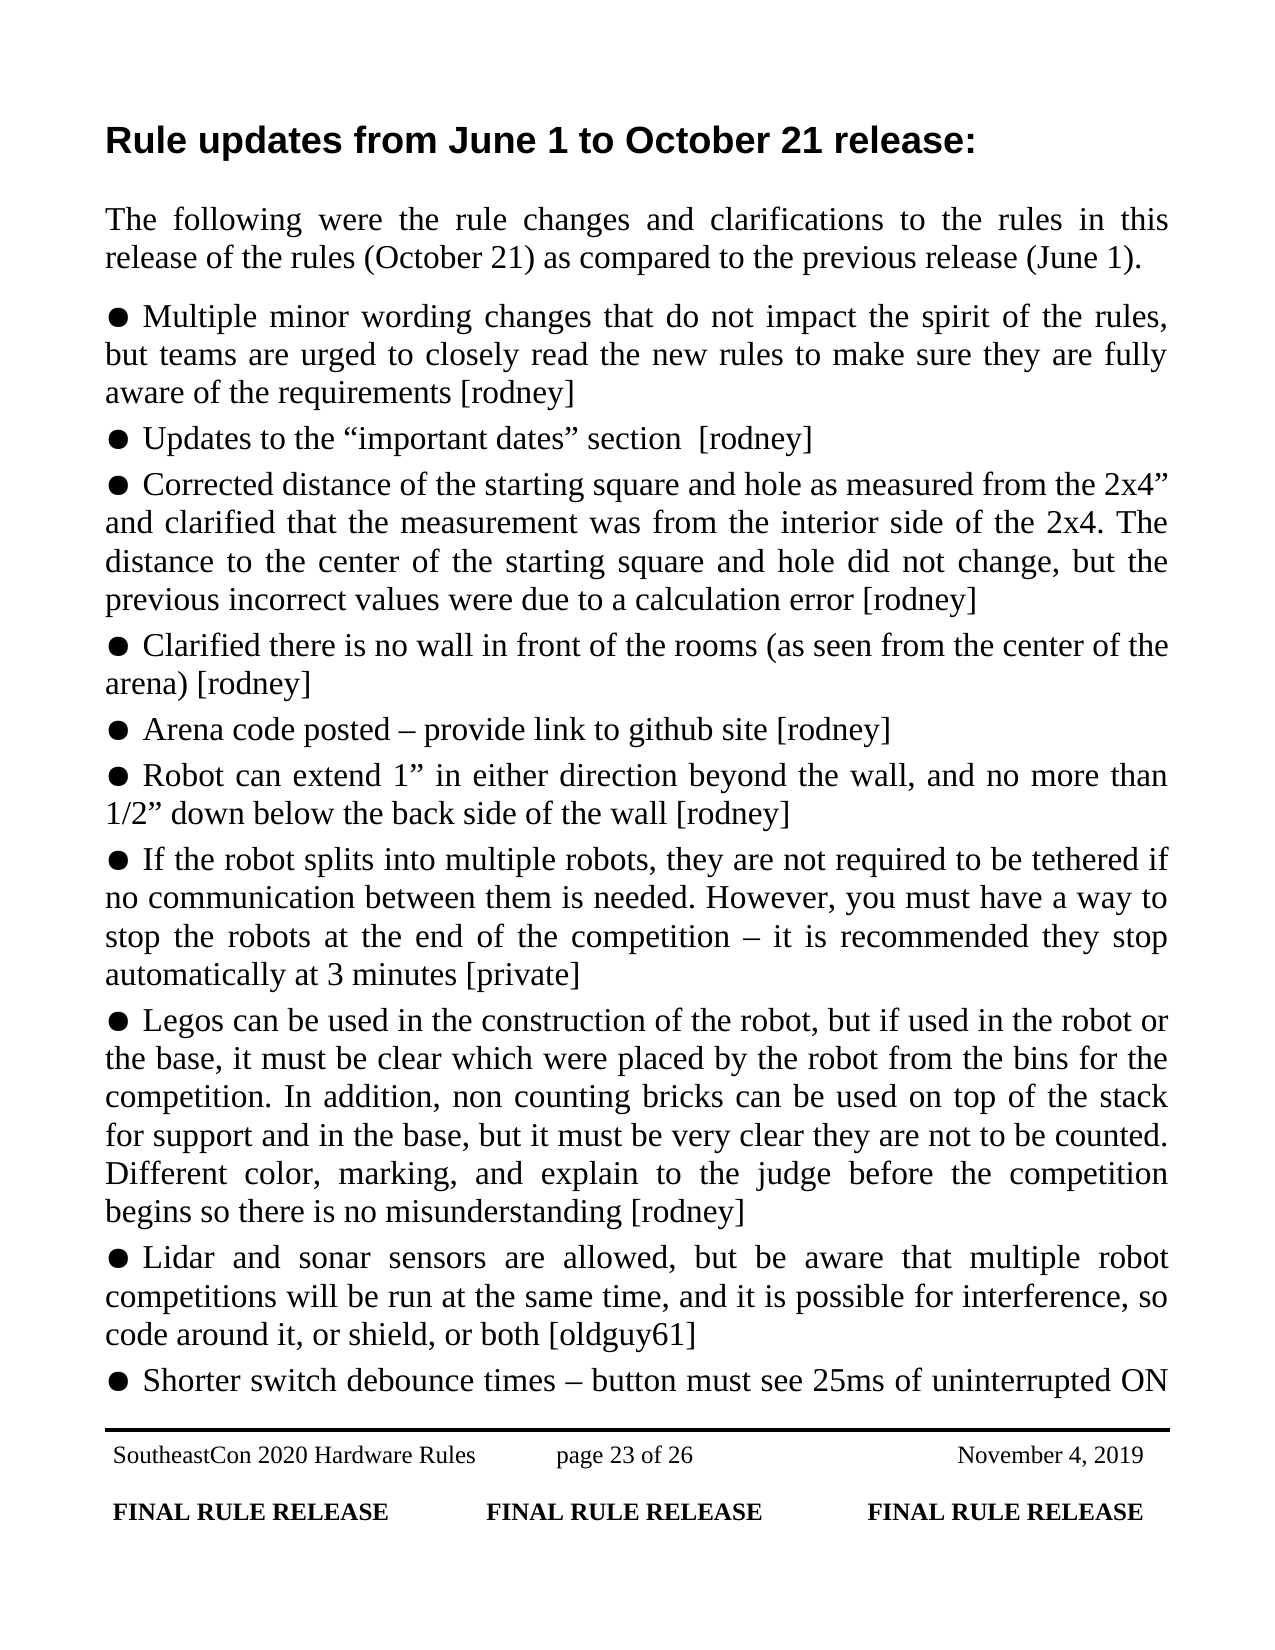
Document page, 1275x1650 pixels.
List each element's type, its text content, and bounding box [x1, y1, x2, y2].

subtitle Updates to the “important dates” section [rodney] [105, 418, 1170, 457]
subtitle Shorter switch debounce times – button must see 25ms of uninterrupted ON [105, 1360, 1170, 1398]
subtitle Lidar and sonar sensors are allowed, but be aware that multiple robot competitions will be run at the same time, and it is possible for interference, so code around it, or shield, or both [oldguy61] [105, 1238, 1170, 1353]
subtitle If the robot splits into multiple robots, they are not required to be tethered if no communication between them is needed. However, you must have a way to stop the robots at the end of the competition – it is recommended they stop automatically at 3 minutes [private] [105, 839, 1170, 993]
subtitle Multiple minor wording changes that do not impact the spirit of the rules, but teams are urged to closely read the new rules to make sure they are fully aware of the requirements [rodney] [105, 296, 1170, 411]
subtitle Legos can be used in the construction of the robot, but if used in the robot or the base, it must be clear which were placed by the robot from the bins for the competition. In addition, non counting bricks can be used on top of the stack for support and in the base, but it must be very clear they are not to be counted. Different color, marking, and explain to the judge before the competition begins so there is no misunderstanding [rodney] [105, 1000, 1170, 1230]
subtitle Rule updates from June 1 to October 21 release: [105, 118, 1170, 162]
subtitle Corrected distance of the starting square and hole as measured from the 2x4” and clarified that the measurement was from the interior side of the 2x4. The distance to the center of the starting square and hole did not change, but the previous incorrect values were due to a calculation error [rodney] [105, 464, 1170, 618]
subtitle The following were the rule changes and clarifications to the rules in this release of the rules (October 21) as compared to the previous release (June 1). [105, 199, 1170, 276]
subtitle Arena code posted – provide link to github site [rodney] [105, 709, 1170, 748]
subtitle Robot can extend 1” in either direction beyond the wall, and no more than 1/2” down below the back side of the wall [rodney] [105, 755, 1170, 832]
subtitle Clarified there is no wall in front of the rooms (as seen from the center of the arena) [rodney] [105, 625, 1170, 702]
